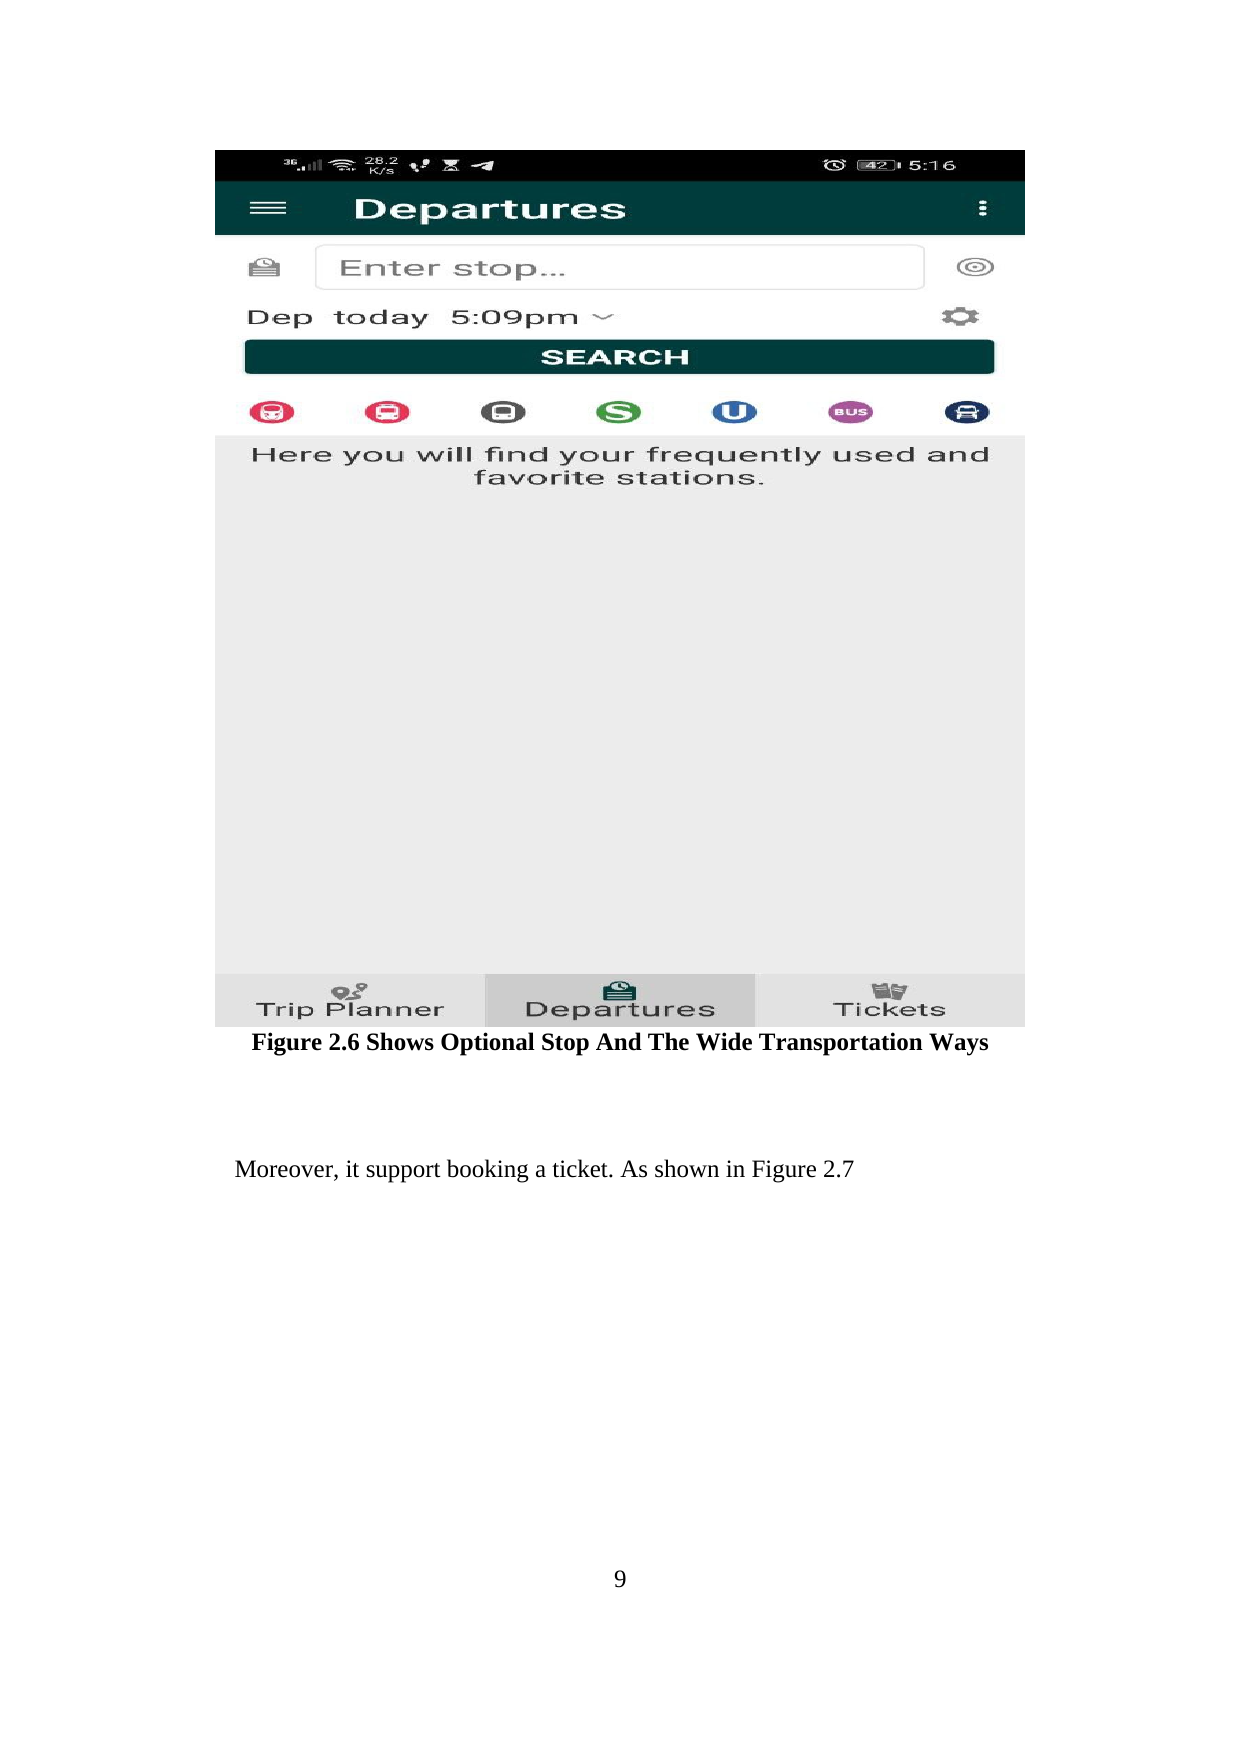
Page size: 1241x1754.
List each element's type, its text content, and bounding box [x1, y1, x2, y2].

text Figure 2.6 Shows Optional Stop And The Wide Transportation Ways [150, 150, 1090, 1056]
picture [215, 150, 1025, 1027]
text Moreover, it support booking a ticket. As shown in Figure 2.7 [150, 1154, 1090, 1183]
